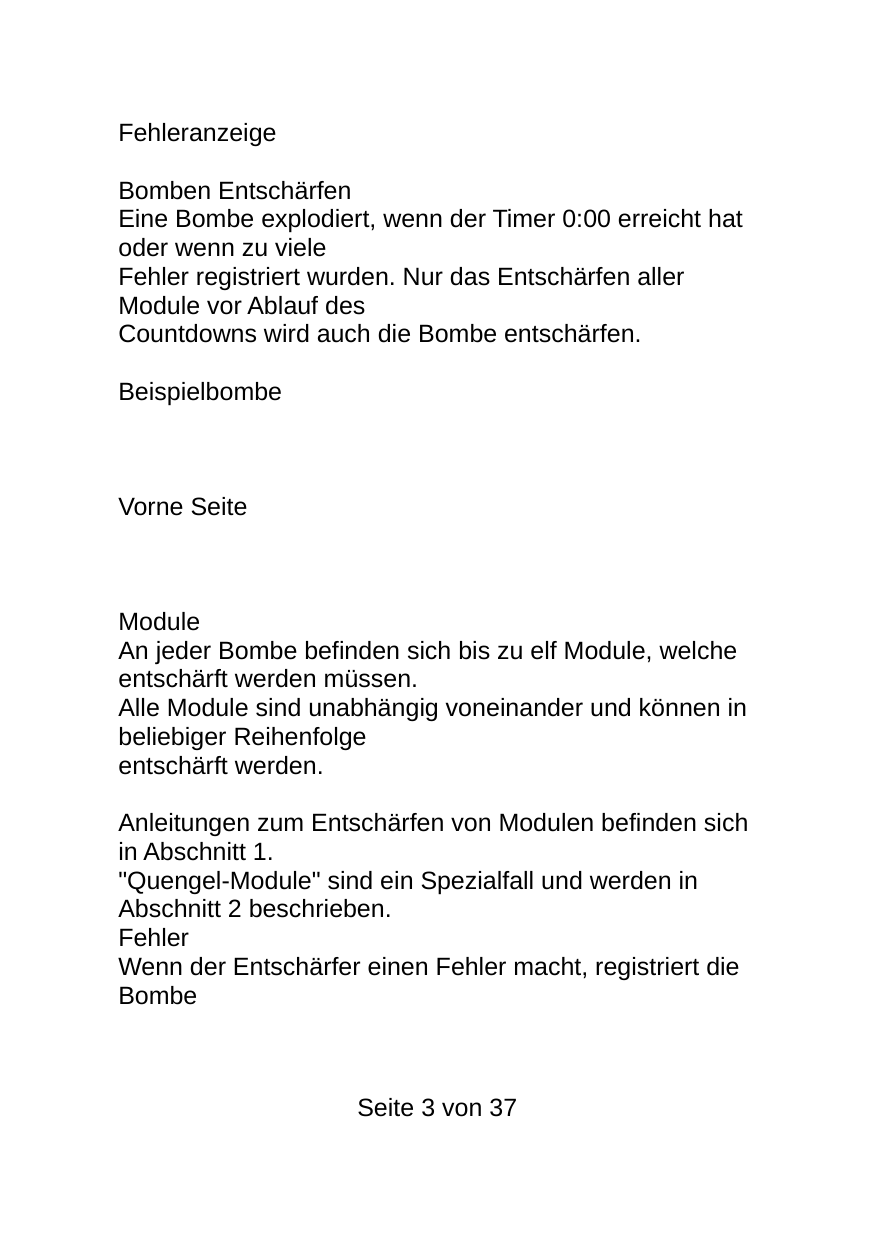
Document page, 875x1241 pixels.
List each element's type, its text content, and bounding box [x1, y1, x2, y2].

text Module [118, 607, 756, 636]
text Anleitungen zum Entschärfen von Modulen befinden sich in Abschnitt 1. [118, 808, 756, 866]
text Countdowns wird auch die Bombe entschärfen. [118, 319, 756, 348]
text Bomben Entschärfen [118, 176, 756, 204]
text Eine Bombe explodiert, wenn der Timer 0:00 erreicht hat oder wenn zu viele [118, 204, 756, 262]
text An jeder Bombe befinden sich bis zu elf Module, welche entschärft werden müssen. [118, 636, 756, 693]
text Fehler [118, 923, 756, 952]
text Fehler registriert wurden. Nur das Entschärfen aller Module vor Ablauf des [118, 262, 756, 319]
text "Quengel-Module" sind ein Spezialfall und werden in Abschnitt 2 beschrieben. [118, 866, 756, 923]
text Alle Module sind unabhängig voneinander und können in beliebiger Reihenfolge [118, 693, 756, 751]
text Beispielbombe [118, 377, 756, 406]
text Fehleranzeige [118, 118, 756, 147]
text Wenn der Entschärfer einen Fehler macht, registriert die Bombe [118, 952, 756, 1009]
text Vorne Seite [118, 492, 756, 521]
text entschärft werden. [118, 751, 756, 779]
